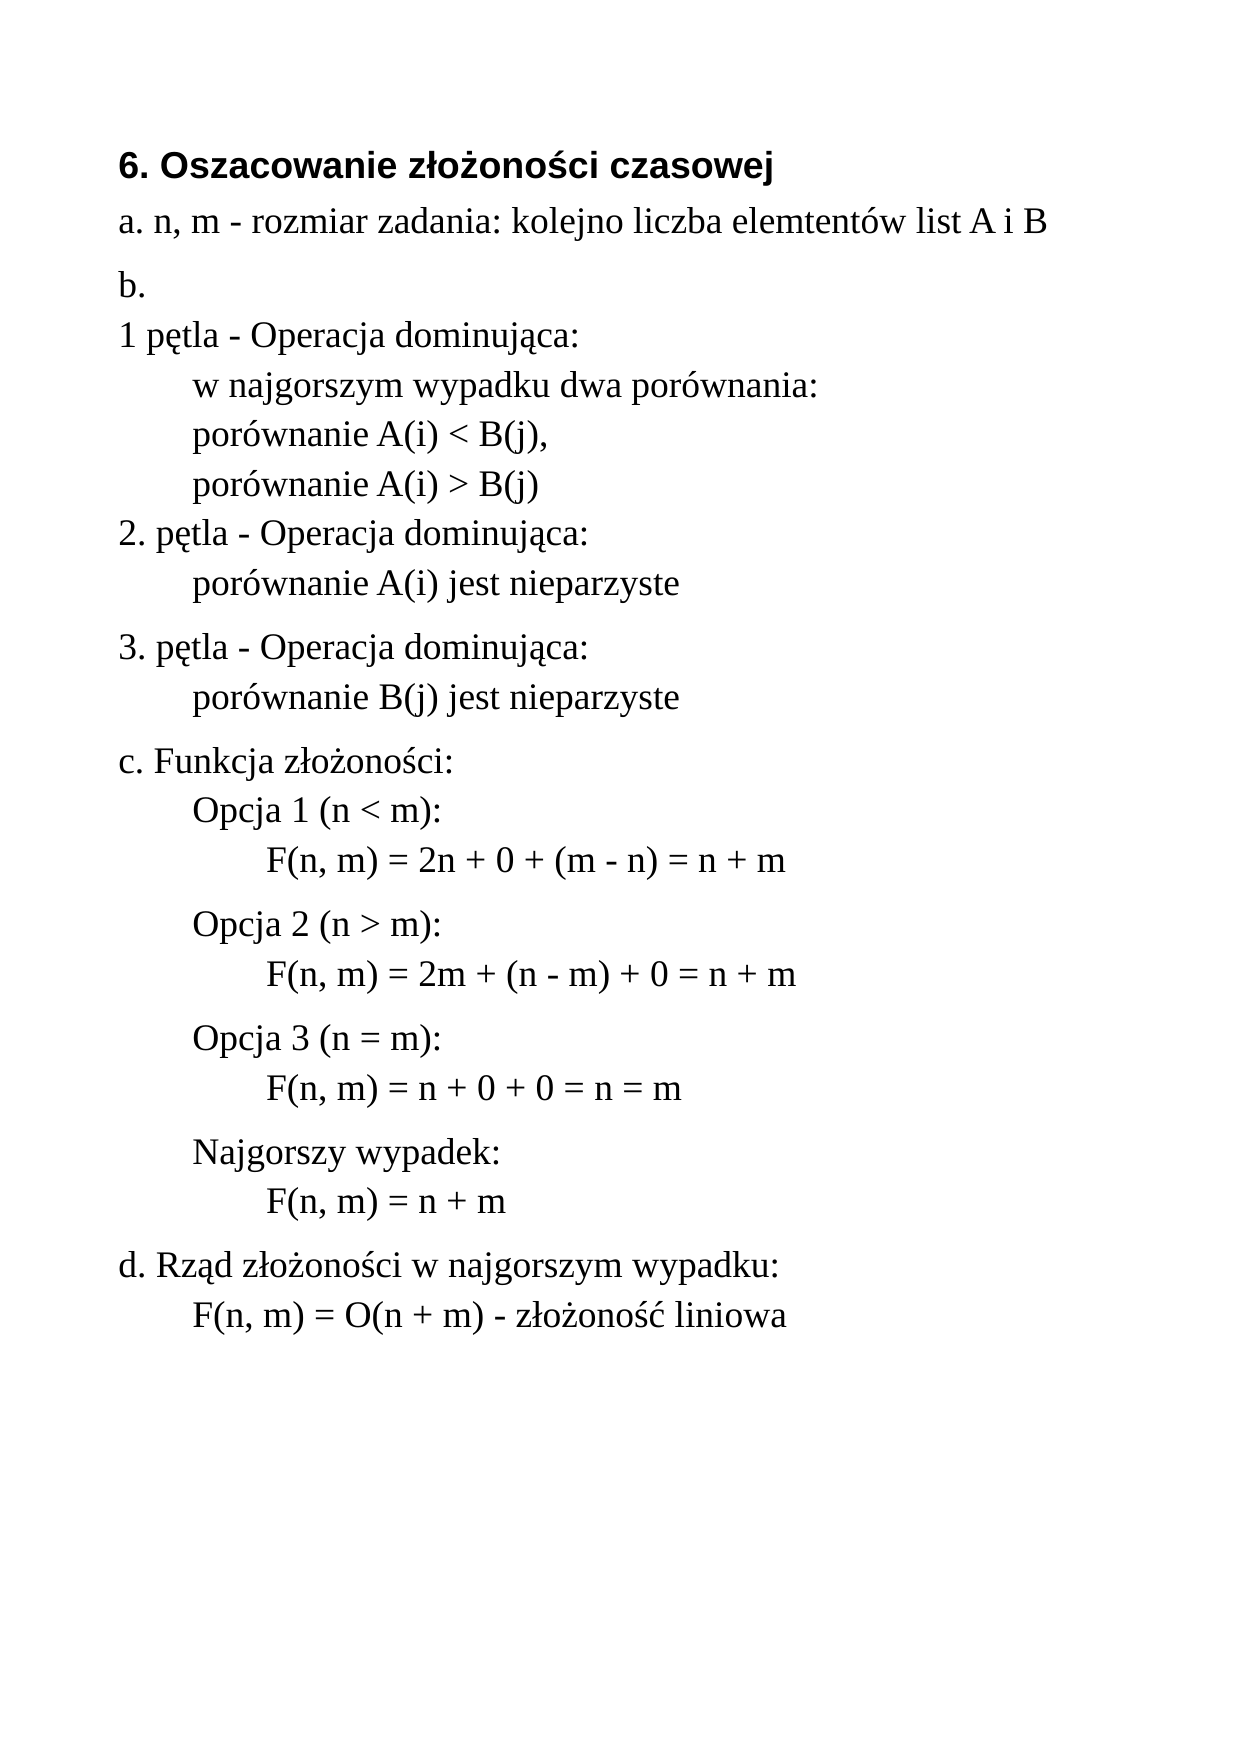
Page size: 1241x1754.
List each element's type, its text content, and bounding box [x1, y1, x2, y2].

text d. Rząd złożoności w najgorszym wypadku: F(n, m) = O(n + m) - złożoność liniowa [118, 1243, 1122, 1336]
text b. 1 pętla - Operacja dominująca: w najgorszym wypadku dwa porównania: porównanie A(i) < B(j), porównanie A(i) > B(j) 2. pętla - Operacja dominująca: porównanie A(i) jest nieparzyste [118, 263, 1122, 603]
text c. Funkcja złożoności: Opcja 1 (n < m): F(n, m) = 2n + 0 + (m - n) = n + m [118, 738, 1122, 881]
subtitle 6. Oszacowanie złożoności czasowej [118, 143, 1122, 186]
text Najgorszy wypadek: F(n, m) = n + m [118, 1129, 1122, 1222]
text a. n, m - rozmiar zadania: kolejno liczba elemtentów list A i B [118, 199, 1122, 242]
text Opcja 3 (n = m): F(n, m) = n + 0 + 0 = n = m [118, 1015, 1122, 1108]
text 3. pętla - Operacja dominująca: porównanie B(j) jest nieparzyste [118, 624, 1122, 717]
text Opcja 2 (n > m): F(n, m) = 2m + (n - m) + 0 = n + m [118, 902, 1122, 994]
